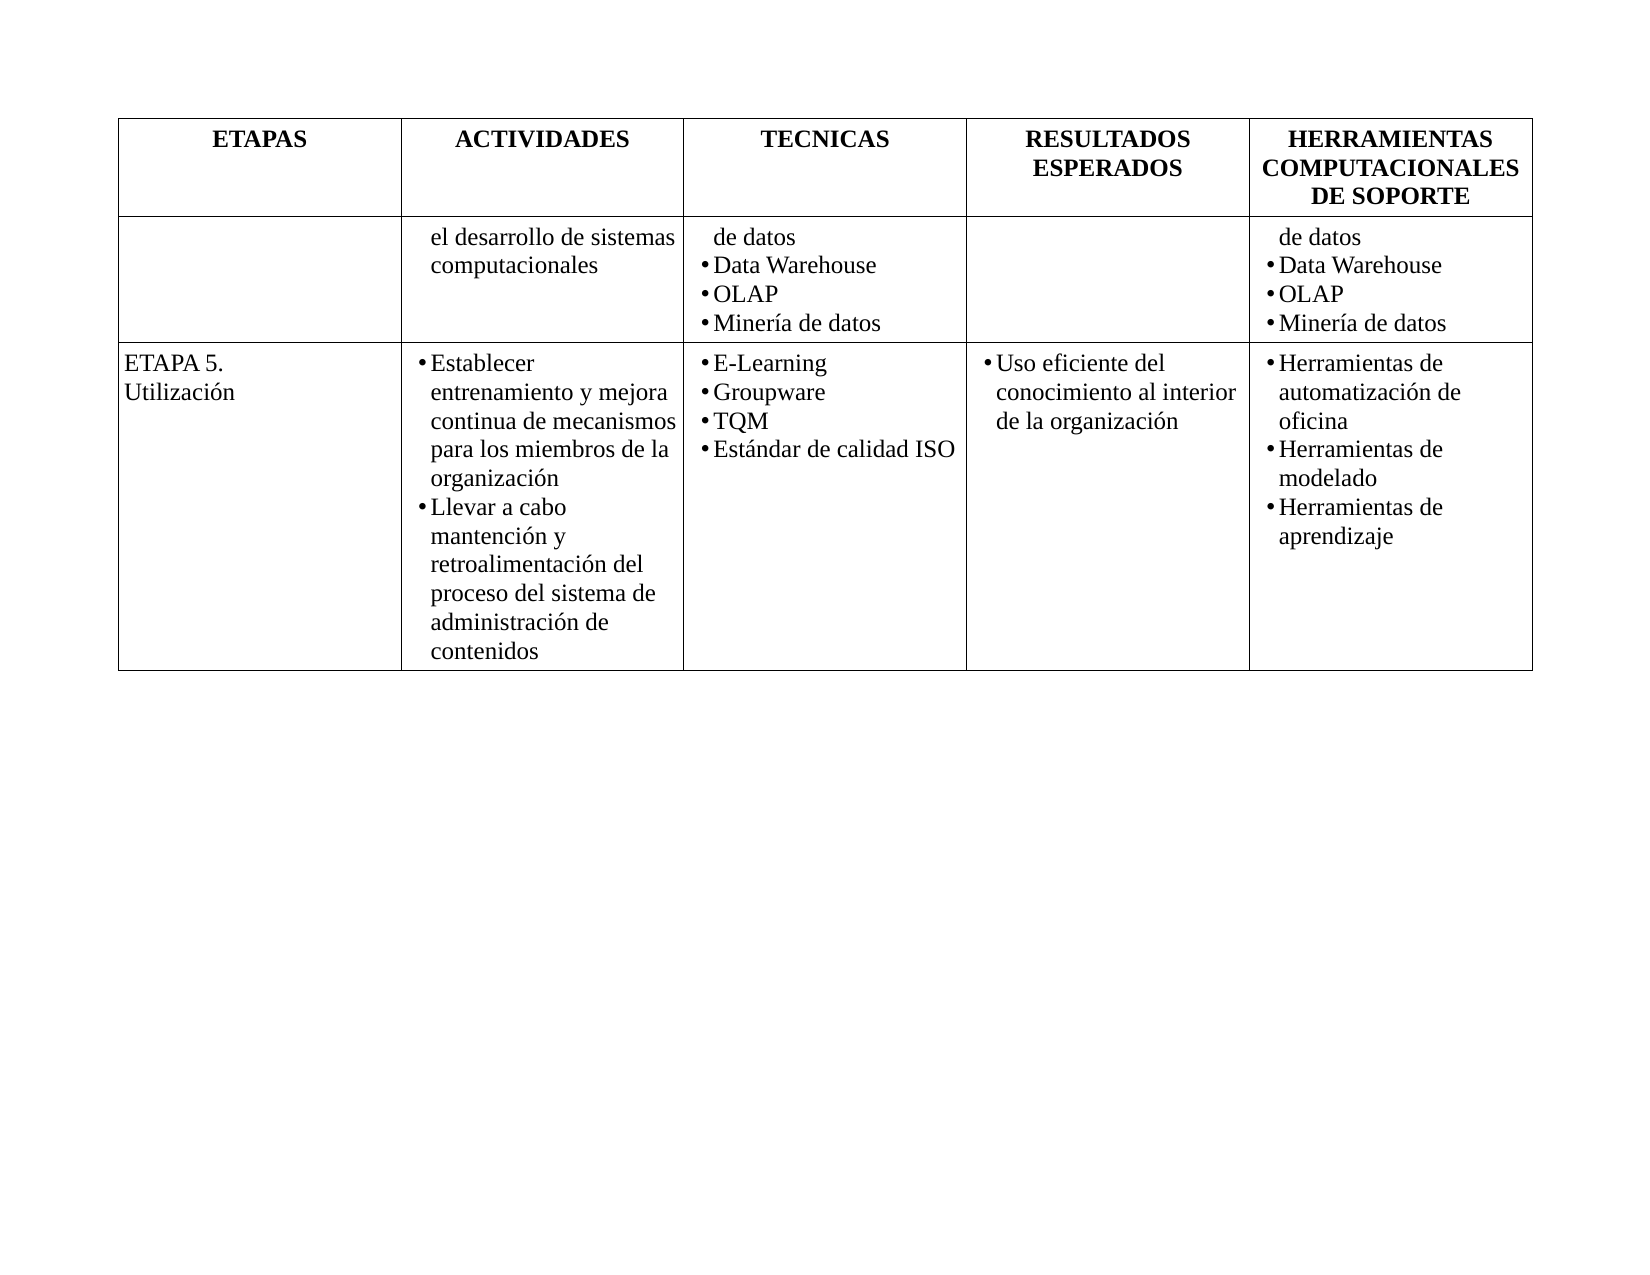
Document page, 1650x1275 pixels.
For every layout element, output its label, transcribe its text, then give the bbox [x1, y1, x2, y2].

table_cell E-Learning Groupware TQM Estándar de calidad ISO [684, 343, 966, 670]
table_cell ETAPA 5. Utilización [119, 343, 401, 670]
table_header TECNICAS [684, 119, 966, 216]
table_header RESULTADOS ESPERADOS [967, 119, 1249, 216]
table_cell Herramientas de automatización de oficina Herramientas de modelado Herramientas de aprendizaje [1250, 343, 1532, 670]
table_header ETAPAS [119, 119, 401, 216]
table_header ACTIVIDADES [402, 119, 683, 216]
table_cell [119, 217, 401, 342]
table_cell el desarrollo de sistemas computacionales [402, 217, 683, 342]
table_header HERRAMIENTAS COMPUTACIONALES DE SOPORTE [1250, 119, 1532, 216]
table_cell Uso eficiente del conocimiento al interior de la organización [967, 343, 1249, 670]
table_cell Herramientas BPM Herramientas ETL Sistema de administración documental Sistema de administración de base de datos Data Warehouse OLAP Minería de datos [1250, 217, 1532, 342]
table_cell [967, 217, 1249, 342]
table_cell Establecer entrenamiento y mejora continua de mecanismos para los miembros de la organización Llevar a cabo mantención y retroalimentación del proceso del sistema de administración de contenidos [402, 343, 683, 670]
table_cell Técnicas BMP Técnicas ETL Sistema de administración documental Sistema de administración de base de datos Data Warehouse OLAP Minería de datos [684, 217, 966, 342]
